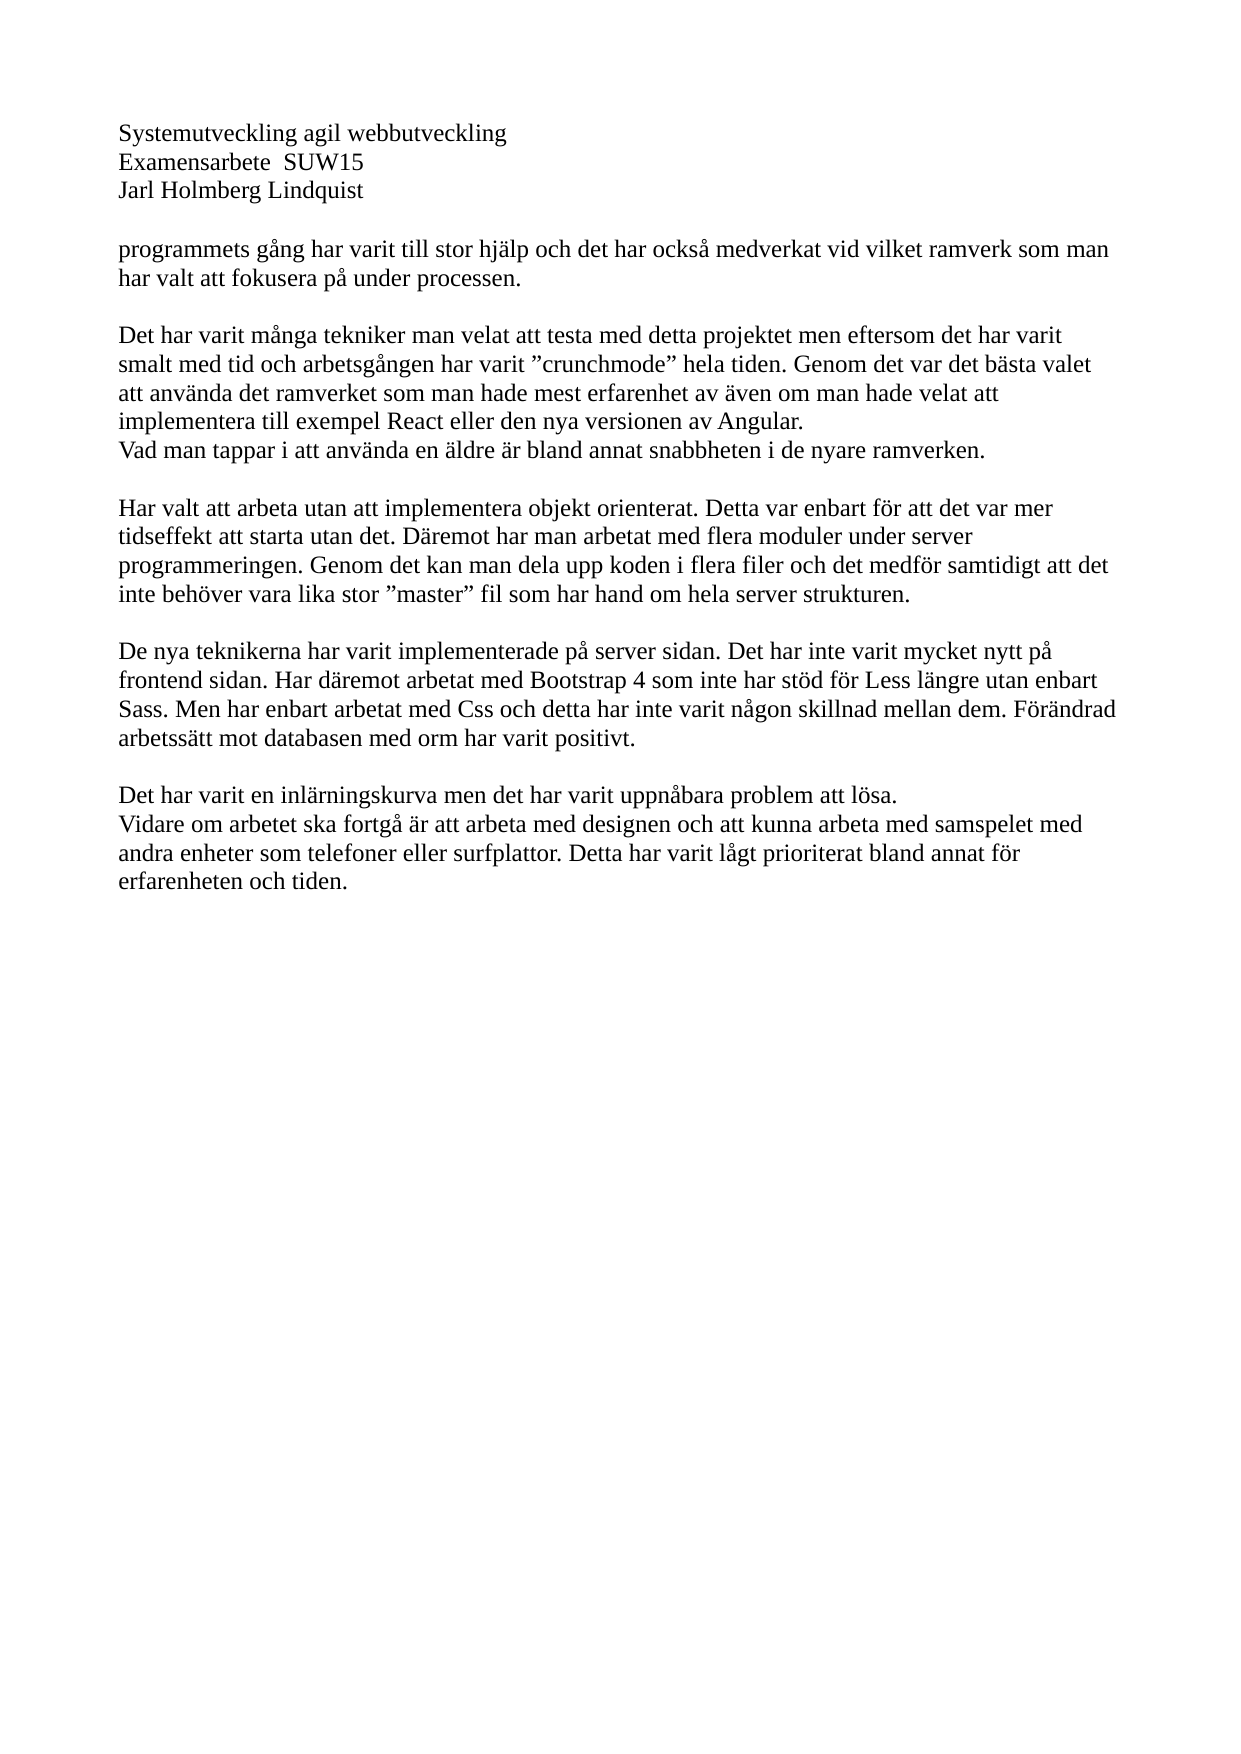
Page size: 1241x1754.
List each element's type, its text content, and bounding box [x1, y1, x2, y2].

text Det har varit många tekniker man velat att testa med detta projektet men eftersom det har varit smalt med tid och arbetsgången har varit ”crunchmode” hela tiden. Genom det var det bästa valet att använda det ramverket som man hade mest erfarenhet av även om man hade velat att implementera till exempel React eller den nya versionen av Angular. [118, 320, 1122, 435]
text Vidare om arbetet ska fortgå är att arbeta med designen och att kunna arbeta med samspelet med andra enheter som telefoner eller surfplattor. Detta har varit lågt prioriterat bland annat för erfarenheten och tiden. [118, 809, 1122, 895]
text Vad man tappar i att använda en äldre är bland annat snabbheten i de nyare ramverken. [118, 435, 1122, 464]
text Det har varit en inlärningskurva men det har varit uppnåbara problem att lösa. [118, 780, 1122, 809]
text De nya teknikerna har varit implementerade på server sidan. Det har inte varit mycket nytt på frontend sidan. Har däremot arbetat med Bootstrap 4 som inte har stöd för Less längre utan enbart Sass. Men har enbart arbetat med Css och detta har inte varit någon skillnad mellan dem. Förändrad arbetssätt mot databasen med orm har varit positivt. [118, 636, 1122, 751]
text Har valt att arbeta utan att implementera objekt orienterat. Detta var enbart för att det var mer tidseffekt att starta utan det. Däremot har man arbetat med flera moduler under server programmeringen. Genom det kan man dela upp koden i flera filer och det medför samtidigt att det inte behöver vara lika stor ”master” fil som har hand om hela server strukturen. [118, 493, 1122, 608]
text programmets gång har varit till stor hjälp och det har också medverkat vid vilket ramverk som man har valt att fokusera på under processen. [118, 234, 1122, 291]
